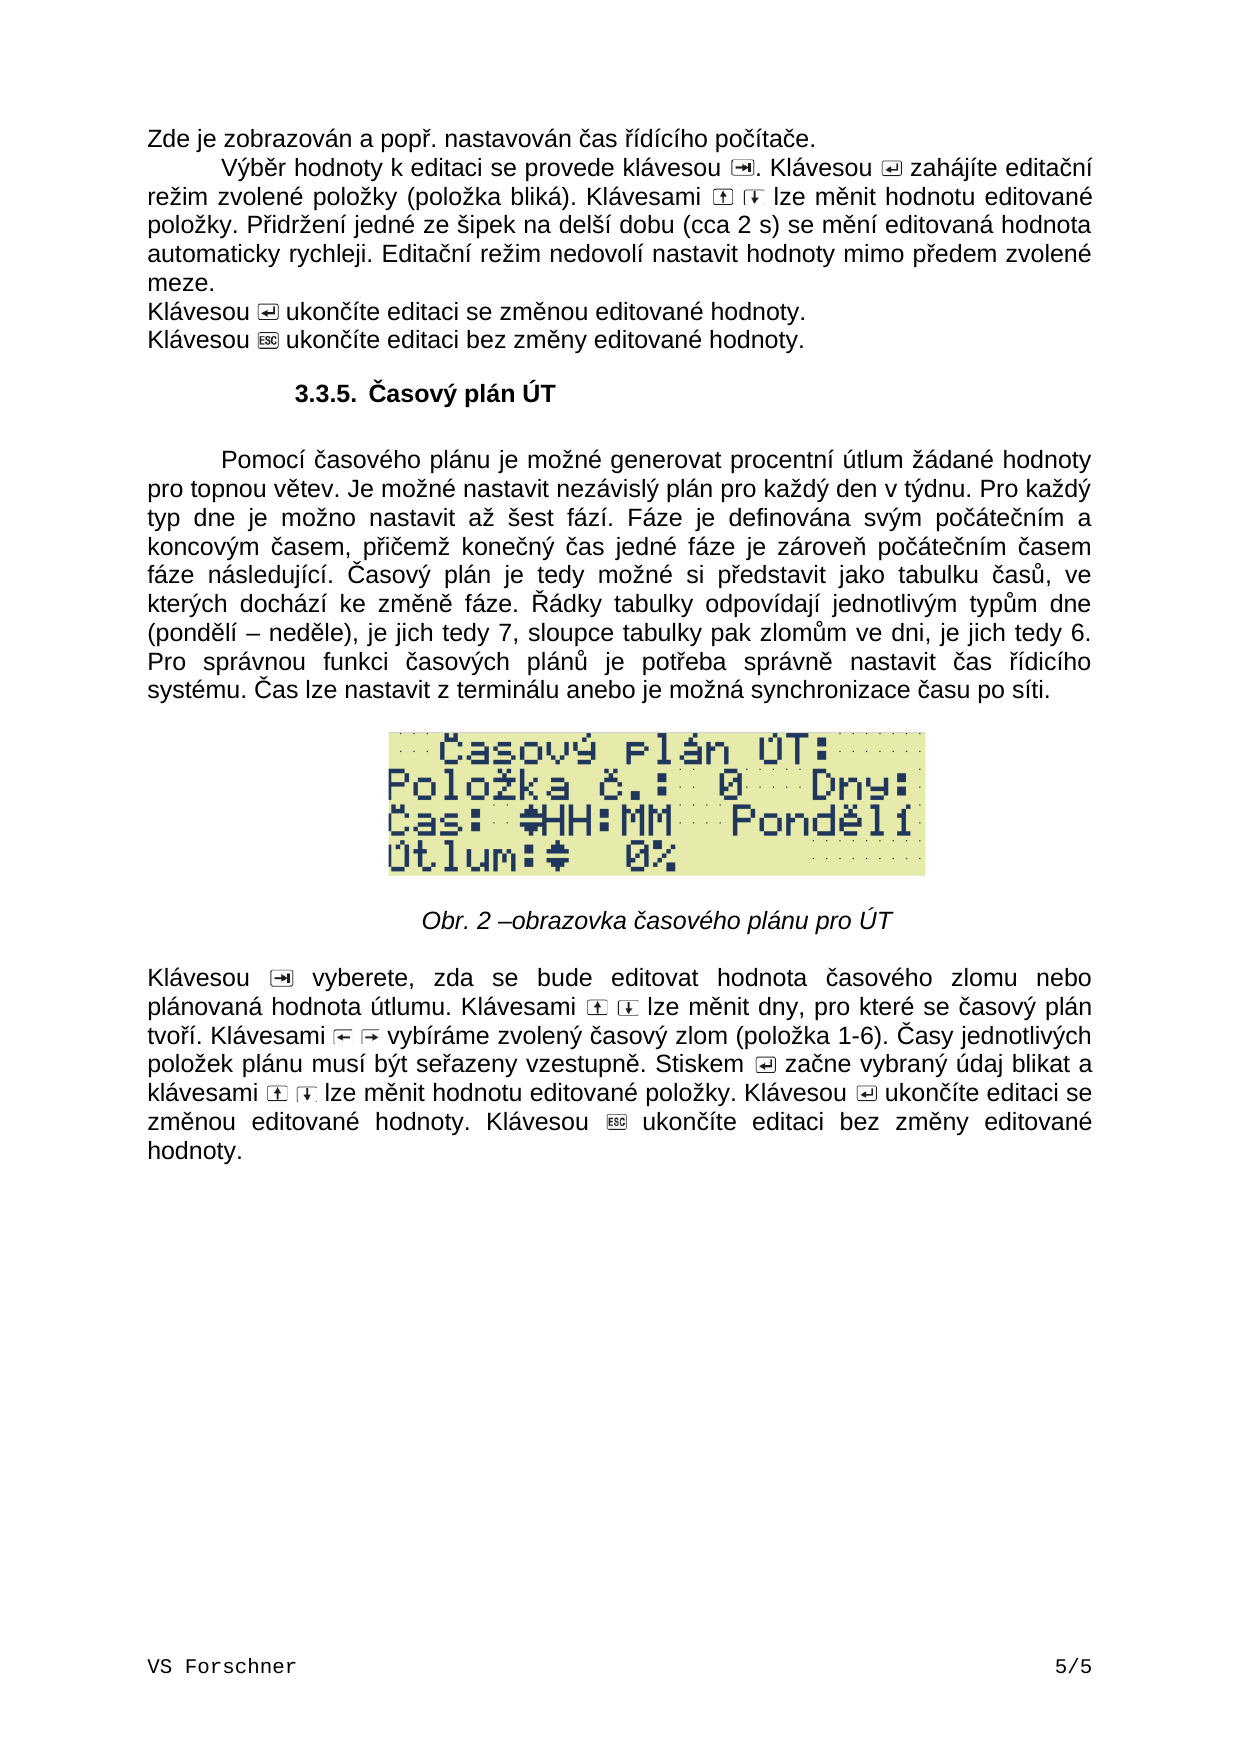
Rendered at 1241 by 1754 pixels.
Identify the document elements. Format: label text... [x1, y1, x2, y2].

picture [388, 732, 926, 877]
subtitle Časový plán ÚT [294, 379, 1093, 408]
text Zde je zobrazován a popř. nastavován čas řídícího počítače. [147, 124, 1093, 153]
text Klávesou ukončíte editaci bez změny editované hodnoty. [147, 325, 1093, 354]
text Klávesou vyberete, zda se bude editovat hodnota časového zlomu nebo plánovaná hodnota útlumu. Klávesami lze měnit dny, pro které se časový plán tvoří. Klávesami vybíráme zvolený časový zlom (položka 1-6). Časy jednotlivých položek plánu musí být seřazeny vzestupně. Stiskem začne vybraný údaj blikat a klávesami lze měnit hodnotu editované položky. Klávesou ukončíte editaci se změnou editované hodnoty. Klávesou ukončíte editaci bez změny editované hodnoty. [147, 963, 1093, 1164]
text Pomocí časového plánu je možné generovat procentní útlum žádané hodnoty pro topnou větev. Je možné nastavit nezávislý plán pro každý den v týdnu. Pro každý typ dne je možno nastavit až šest fází. Fáze je definována svým počátečním a koncovým časem, přičemž konečný čas jedné fáze je zároveň počátečním časem fáze následující. Časový plán je tedy možné si představit jako tabulku časů, ve kterých dochází ke změně fáze. Řádky tabulky odpovídají jednotlivým typům dne (pondělí – neděle), je jich tedy 7, sloupce tabulky pak zlomům ve dni, je jich tedy 6. Pro správnou funkci časových plánů je potřeba správně nastavit čas řídicího systému. Čas lze nastavit z terminálu anebo je možná synchronizace času po síti. [147, 445, 1093, 704]
text Výběr hodnoty k editaci se provede klávesou . Klávesou zahájíte editační režim zvolené položky (položka bliká). Klávesami lze měnit hodnotu editované položky. Přidržení jedné ze šipek na delší dobu (cca 2 s) se mění editovaná hodnota automaticky rychleji. Editační režim nedovolí nastavit hodnoty mimo předem zvolené meze. [147, 153, 1093, 297]
text Obr. 2 –obrazovka časového plánu pro ÚT [147, 906, 1093, 934]
text Klávesou ukončíte editaci se změnou editované hodnoty. [147, 297, 1093, 325]
